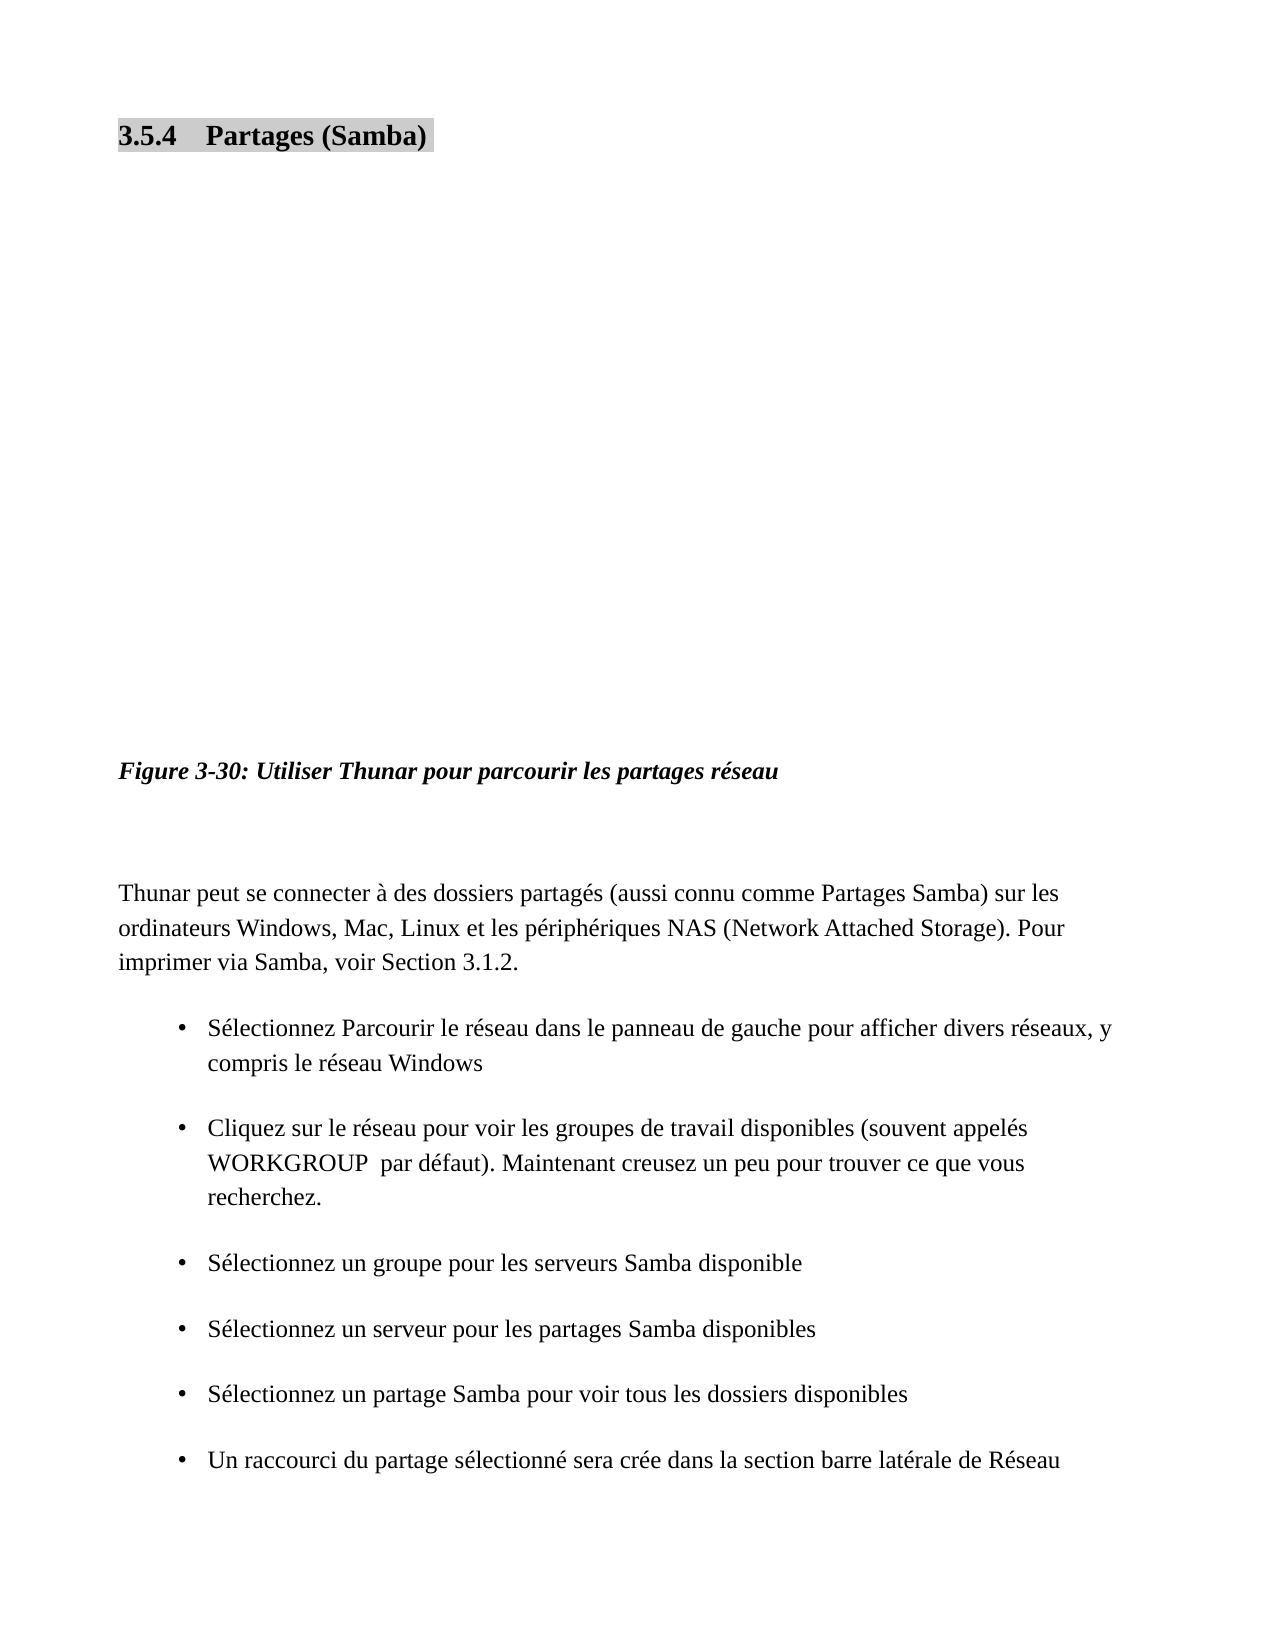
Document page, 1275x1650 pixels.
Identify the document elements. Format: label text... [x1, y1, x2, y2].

list Un raccourci du partage sélectionné sera crée dans la section barre latérale de Réseau [178, 1445, 1141, 1474]
list Sélectionnez un partage Samba pour voir tous les dossiers disponibles [178, 1379, 1141, 1408]
list Cliquez sur le réseau pour voir les groupes de travail disponibles (souvent appelés WORKGROUP par défaut). Maintenant creusez un peu pour trouver ce que vous recherchez. [178, 1113, 1141, 1211]
subtitle 3.5.4 Partages (Samba) [434, 118, 1157, 152]
text Figure 3-30: Utiliser Thunar pour parcourir les partages réseau [118, 756, 1157, 785]
list Sélectionnez un serveur pour les partages Samba disponibles [178, 1314, 1141, 1343]
text Thunar peut se connecter à des dossiers partagés (aussi connu comme Partages Samba) sur les ordinateurs Windows, Mac, Linux et les périphériques NAS (Network Attached Storage). Pour imprimer via Samba, voir Section 3.1.2. [118, 878, 1157, 976]
list Sélectionnez un groupe pour les serveurs Samba disponible [178, 1248, 1141, 1277]
list Sélectionnez Parcourir le réseau dans le panneau de gauche pour afficher divers réseaux, y compris le réseau Windows [178, 1013, 1141, 1076]
